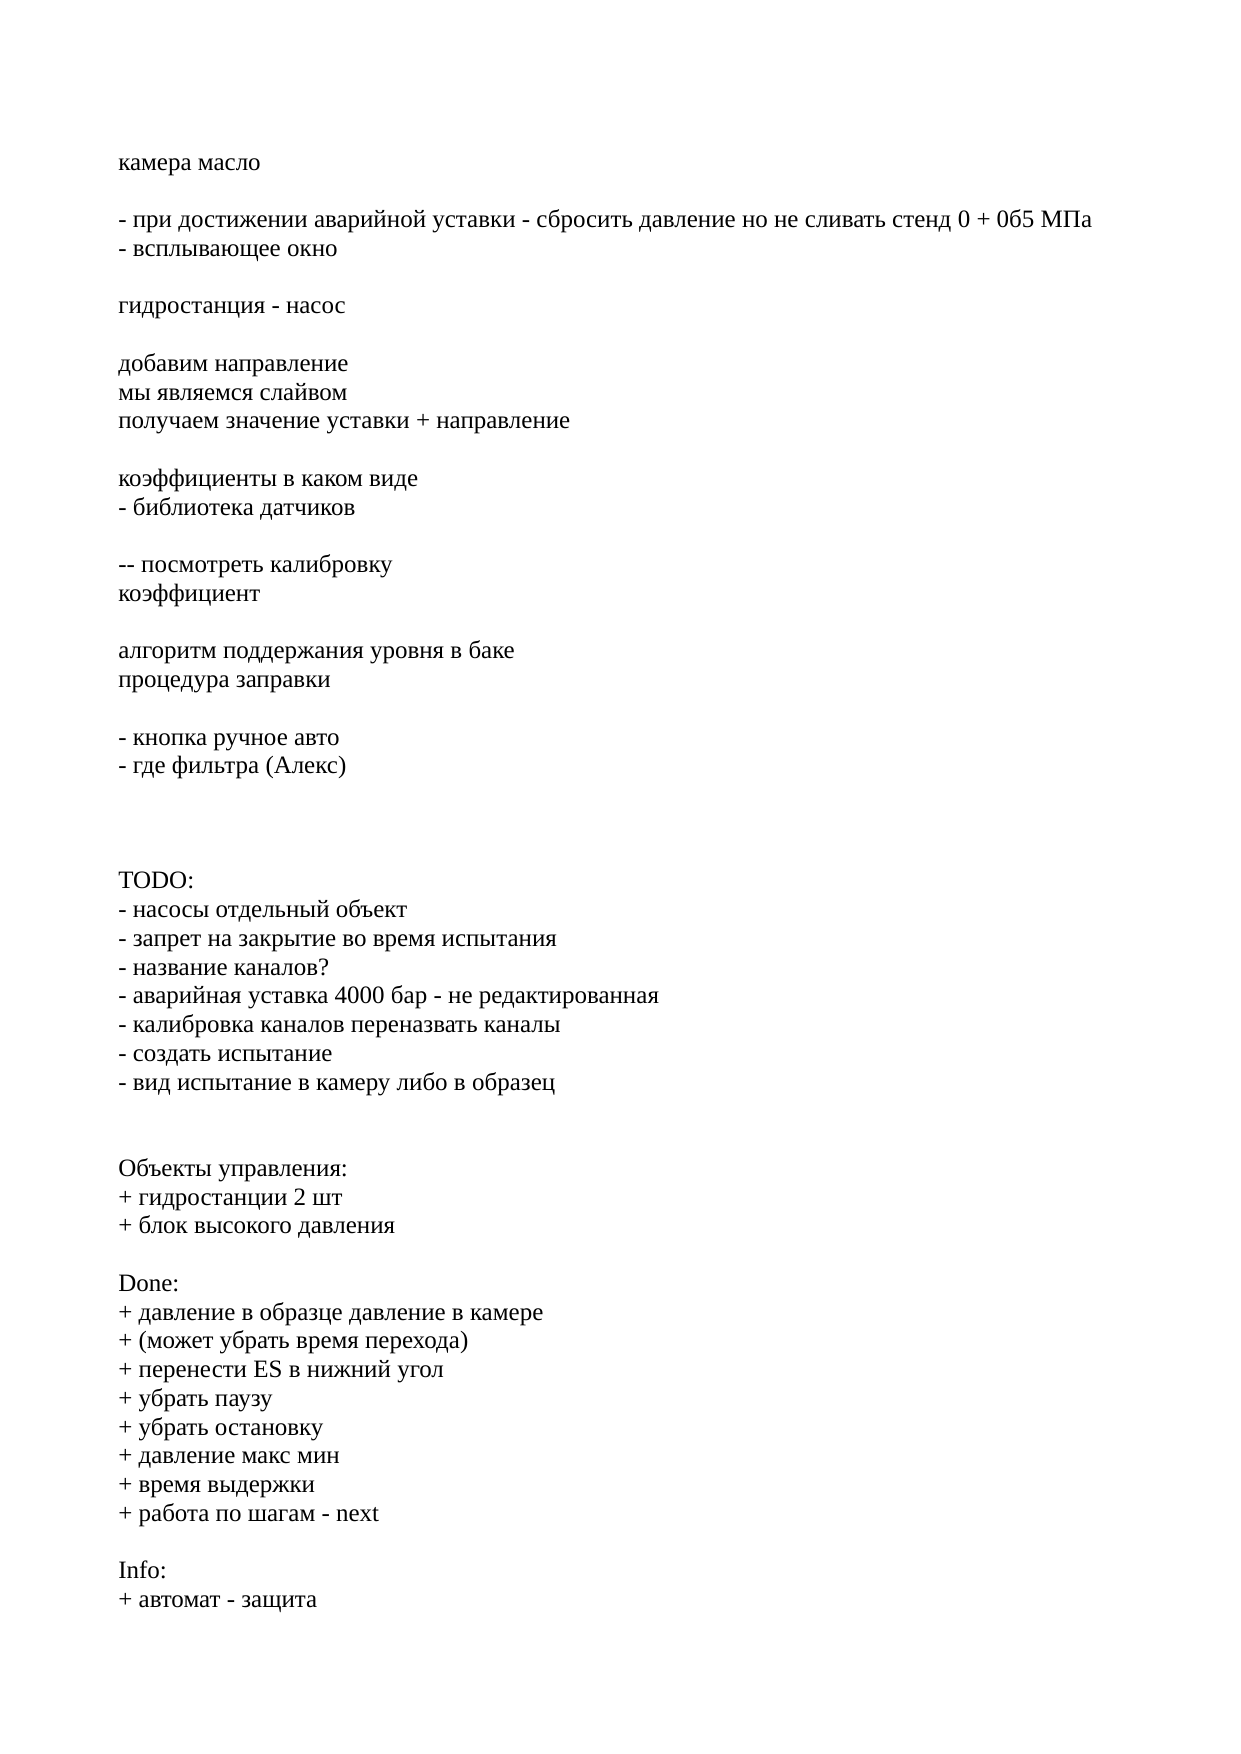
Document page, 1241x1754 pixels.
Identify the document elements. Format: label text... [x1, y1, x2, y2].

text Объекты управления: [118, 1153, 1122, 1182]
text + убрать паузу [118, 1383, 1122, 1412]
text -- посмотреть калибровку [118, 549, 1122, 578]
text - аварийная уставка 4000 бар - не редактированная [118, 981, 1122, 1009]
text TODO: [118, 866, 1122, 894]
text + автомат - защита [118, 1584, 1122, 1613]
text + гидростанции 2 шт [118, 1182, 1122, 1211]
text + (может убрать время перехода) [118, 1326, 1122, 1354]
text + блок высокого давления [118, 1211, 1122, 1239]
text - название каналов? [118, 952, 1122, 981]
text - где фильтра (Алекс) [118, 751, 1122, 779]
text - вид испытание в камеру либо в образец [118, 1067, 1122, 1096]
text + работа по шагам - next [118, 1498, 1122, 1527]
text Info: [118, 1556, 1122, 1584]
text - кнопка ручное авто [118, 722, 1122, 751]
text - всплывающее окно [118, 233, 1122, 262]
text - при достижении аварийной уставки - сбросить давление но не сливать стенд 0 + 0б5 МПа [118, 204, 1122, 233]
text - насосы отдельный объект [118, 894, 1122, 923]
text добавим направление [118, 348, 1122, 377]
text гидростанция - насос [118, 291, 1122, 319]
text коэффициент [118, 578, 1122, 607]
text Done: [118, 1268, 1122, 1297]
text - запрет на закрытие во время испытания [118, 923, 1122, 952]
text алгоритм поддержания уровня в баке [118, 636, 1122, 664]
text + время выдержки [118, 1469, 1122, 1498]
text мы являемся слайвом [118, 377, 1122, 406]
text + перенести ES в нижний угол [118, 1354, 1122, 1383]
text процедура заправки [118, 664, 1122, 693]
text - создать испытание [118, 1038, 1122, 1067]
text - библиотека датчиков [118, 492, 1122, 521]
text + давление макс мин [118, 1441, 1122, 1469]
text получаем значение уставки + направление [118, 406, 1122, 434]
text + давление в образце давление в камере [118, 1297, 1122, 1326]
text - калибровка каналов переназвать каналы [118, 1009, 1122, 1038]
text камера масло [118, 147, 1122, 176]
text коэффициенты в каком виде [118, 463, 1122, 492]
text + убрать остановку [118, 1412, 1122, 1441]
